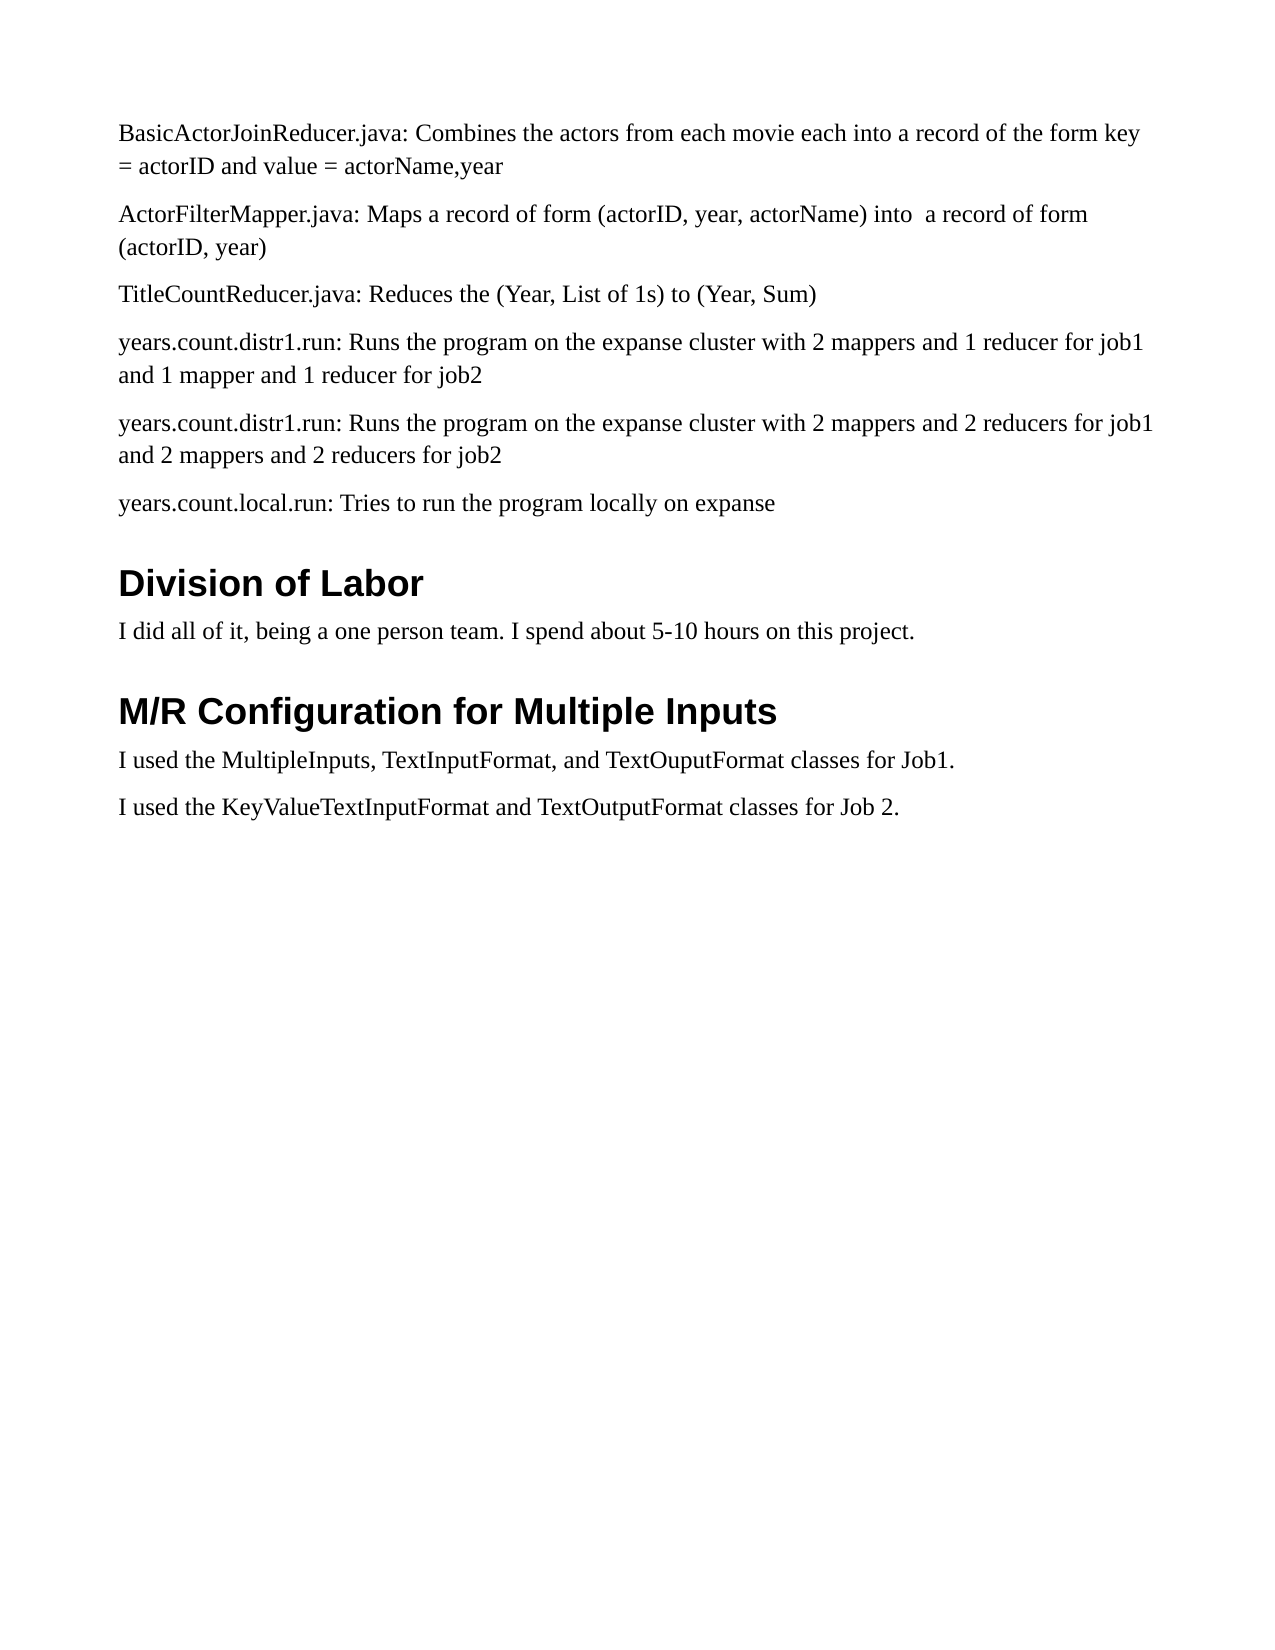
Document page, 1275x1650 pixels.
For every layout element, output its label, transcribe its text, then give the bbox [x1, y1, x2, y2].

text BasicActorJoinReducer.java: Combines the actors from each movie each into a record of the form key = actorID and value = actorName,year [118, 118, 1157, 180]
text years.count.local.run: Tries to run the program locally on expanse [118, 488, 1157, 517]
text I did all of it, being a one person team. I spend about 5-10 hours on this project. [118, 616, 1157, 645]
text I used the KeyValueTextInputFormat and TextOutputFormat classes for Job 2. [118, 792, 1157, 821]
subtitle M/R Configuration for Multiple Inputs [118, 689, 1157, 732]
text years.count.distr1.run: Runs the program on the expanse cluster with 2 mappers and 1 reducer for job1 and 1 mapper and 1 reducer for job2 [118, 327, 1157, 389]
subtitle Division of Labor [118, 561, 1157, 604]
text I used the MultipleInputs, TextInputFormat, and TextOuputFormat classes for Job1. [118, 745, 1157, 773]
text ActorFilterMapper.java: Maps a record of form (actorID, year, actorName) into a record of form (actorID, year) [118, 199, 1157, 261]
text years.count.distr1.run: Runs the program on the expanse cluster with 2 mappers and 2 reducers for job1 and 2 mappers and 2 reducers for job2 [118, 408, 1157, 469]
text TitleCountReducer.java: Reduces the (Year, List of 1s) to (Year, Sum) [118, 279, 1157, 308]
